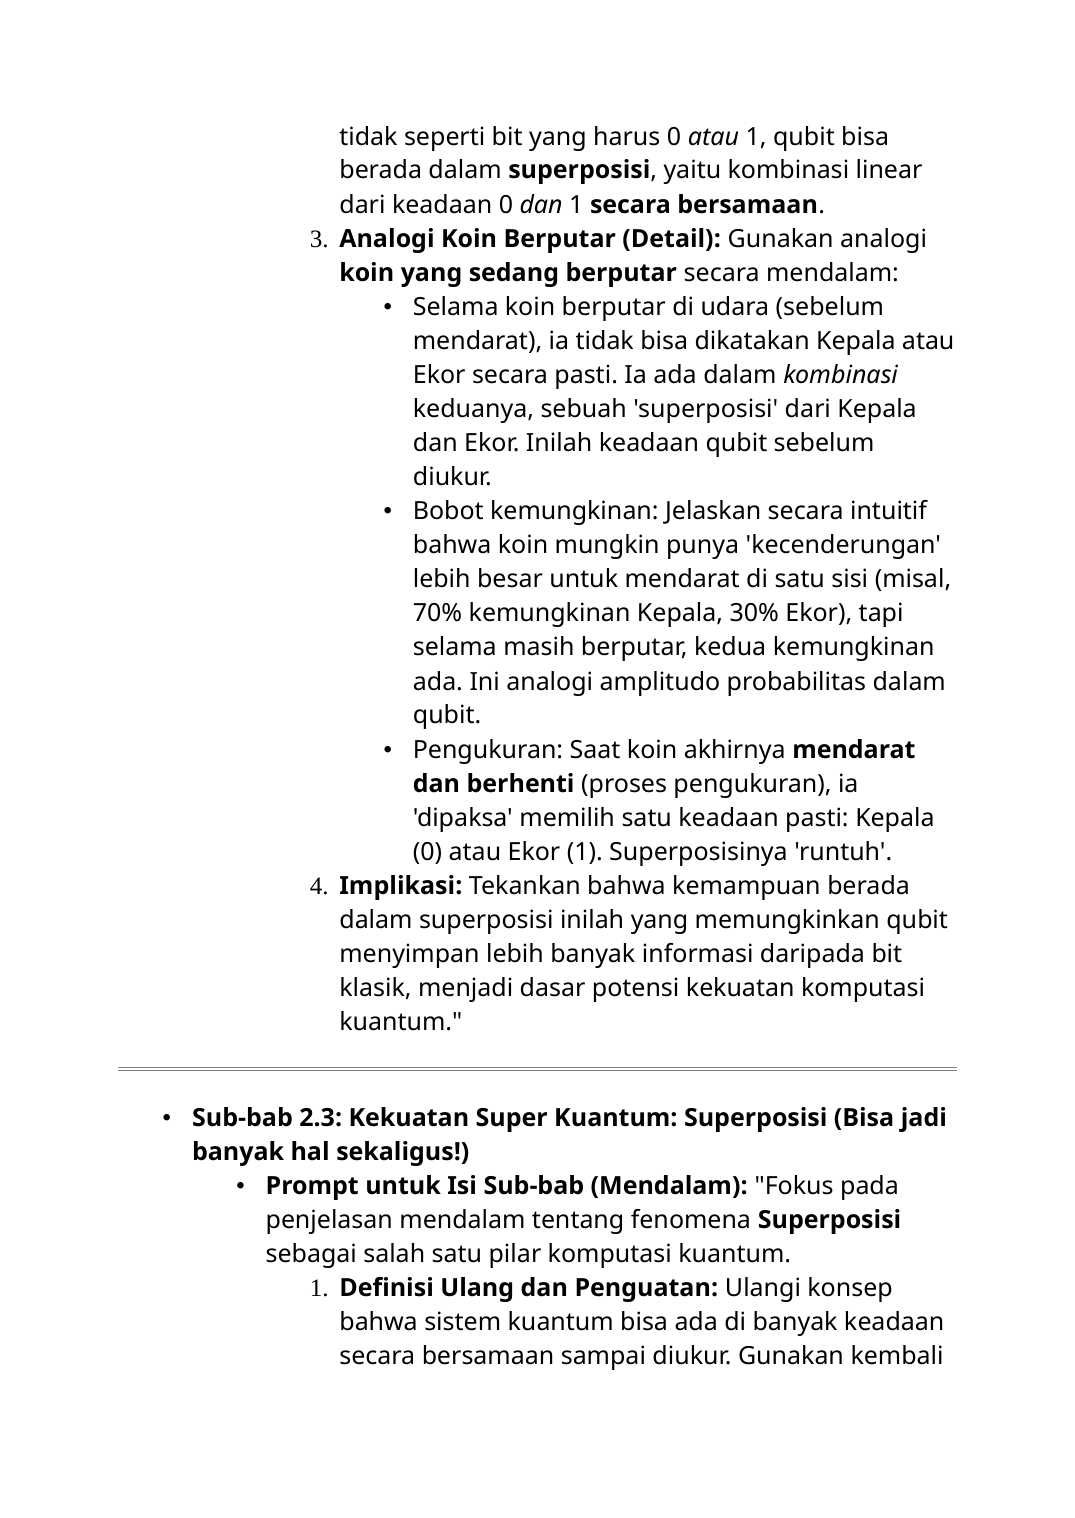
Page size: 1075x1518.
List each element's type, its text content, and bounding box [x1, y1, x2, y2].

list Sub-bab 2.3: Kekuatan Super Kuantum: Superposisi (Bisa jadi banyak hal sekaligus!) [162, 1099, 957, 1167]
list tidak seperti bit yang harus 0 atau 1, qubit bisa berada dalam superposisi, yaitu kombinasi linear dari keadaan 0 dan 1 secara bersamaan. [309, 118, 957, 220]
list Implikasi: Tekankan bahwa kemampuan berada dalam superposisi inilah yang memungkinkan qubit menyimpan lebih banyak informasi daripada bit klasik, menjadi dasar potensi kekuatan komputasi kuantum." [309, 867, 957, 1038]
list Definisi Ulang dan Penguatan: Ulangi konsep bahwa sistem kuantum bisa ada di banyak keadaan secara bersamaan sampai diukur. Gunakan kembali [309, 1269, 957, 1372]
list Selama koin berputar di udara (sebelum mendarat), ia tidak bisa dikatakan Kepala atau Ekor secara pasti. Ia ada dalam kombinasi keduanya, sebuah 'superposisi' dari Kepala dan Ekor. Inilah keadaan qubit sebelum diukur. [383, 288, 957, 493]
list Analogi Koin Berputar (Detail): Gunakan analogi koin yang sedang berputar secara mendalam: [309, 220, 957, 288]
list Prompt untuk Isi Sub-bab (Mendalam): "Fokus pada penjelasan mendalam tentang fenomena Superposisi sebagai salah satu pilar komputasi kuantum. [236, 1167, 957, 1269]
list Pengukuran: Saat koin akhirnya mendarat dan berhenti (proses pengukuran), ia 'dipaksa' memilih satu keadaan pasti: Kepala (0) atau Ekor (1). Superposisinya 'runtuh'. [383, 731, 957, 867]
list Bobot kemungkinan: Jelaskan secara intuitif bahwa koin mungkin punya 'kecenderungan' lebih besar untuk mendarat di satu sisi (misal, 70% kemungkinan Kepala, 30% Ekor), tapi selama masih berputar, kedua kemungkinan ada. Ini analogi amplitudo probabilitas dalam qubit. [383, 493, 957, 731]
